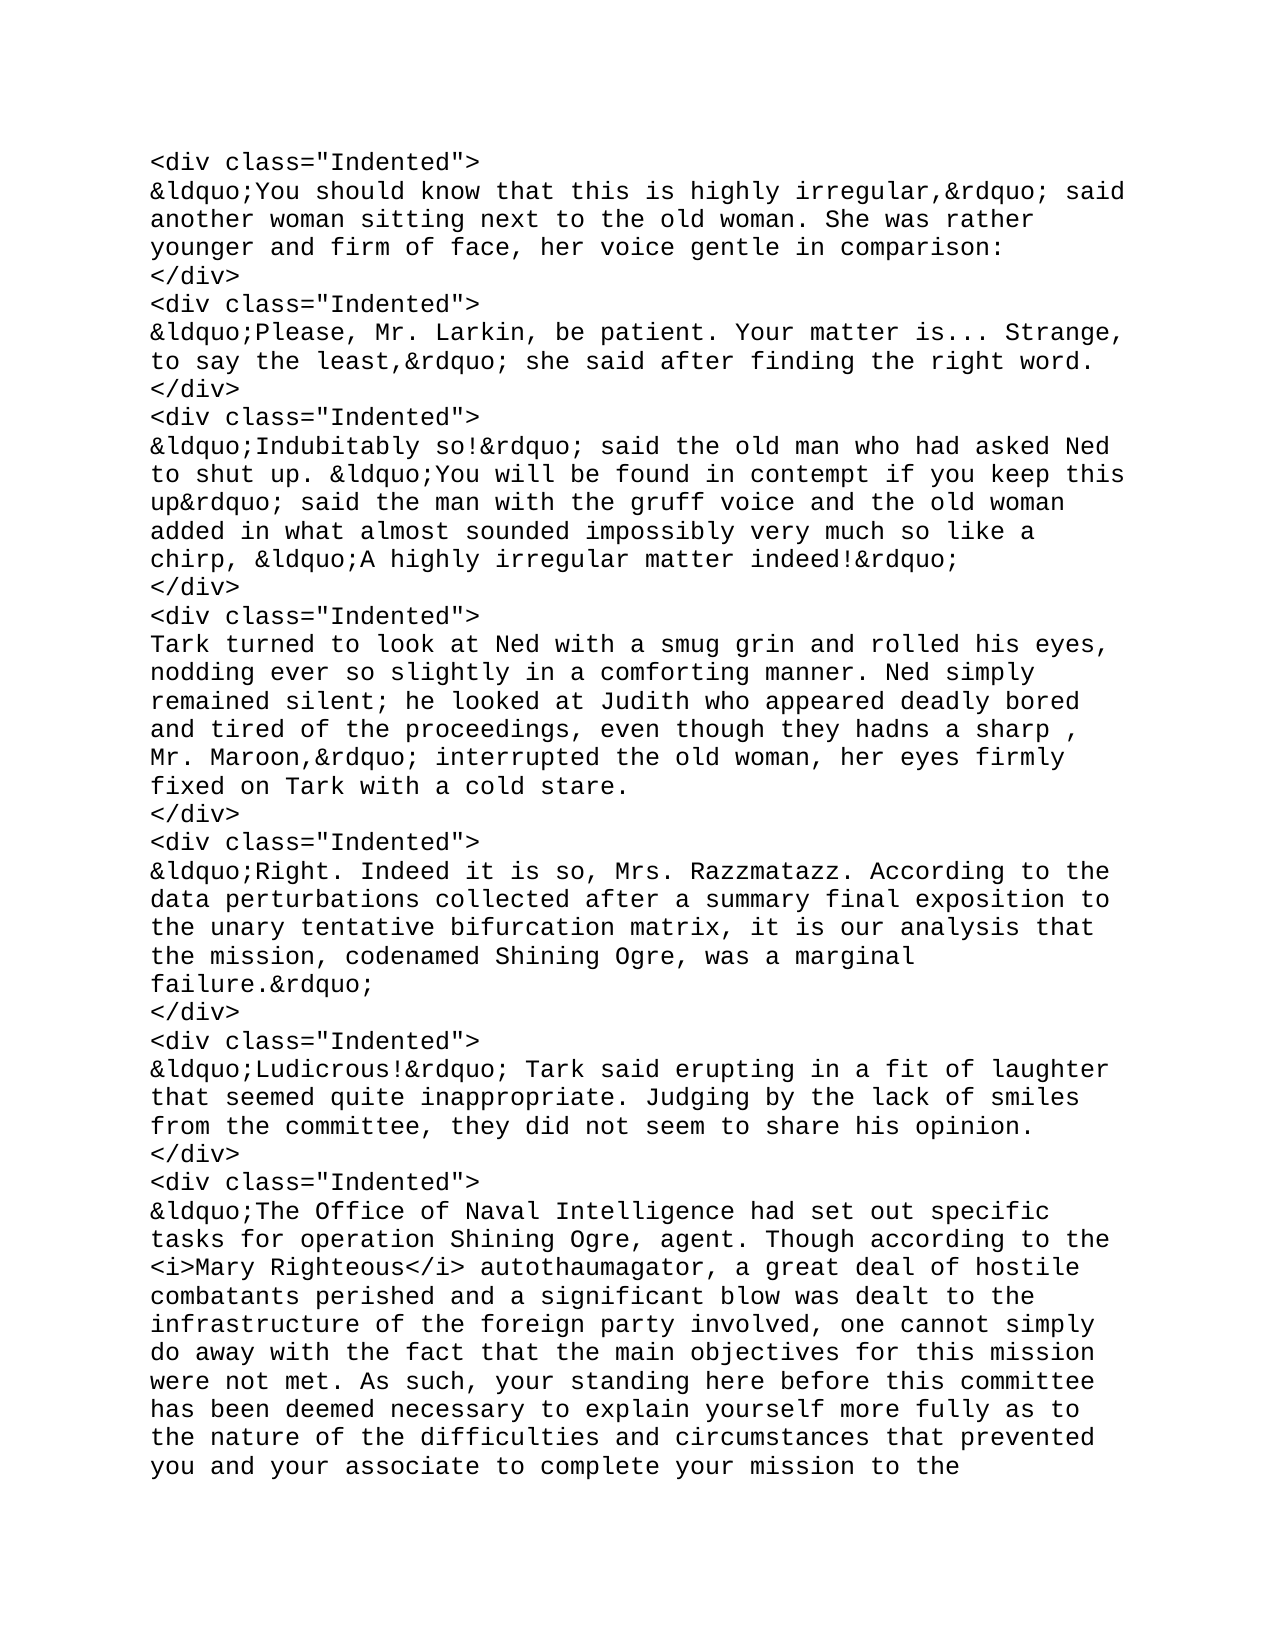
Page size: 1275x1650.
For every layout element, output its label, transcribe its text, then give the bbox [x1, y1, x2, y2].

text <div class="Indented"> [150, 1028, 1125, 1057]
text &ldquo;Ludicrous!&rdquo; Tark said erupting in a fit of laughter that seemed quite inappropriate. Judging by the lack of smiles from the committee, they did not seem to share his opinion. [150, 1057, 1125, 1142]
text &ldquo;The Office of Naval Intelligence had set out specific tasks for operation Shining Ogre, agent. Though according to the <i>Mary Righteous</i> autothaumagator, a great deal of hostile combatants perished and a significant blow was dealt to the infrastructure of the foreign party involved, one cannot simply do away with the fact that the main objectives for this mission were not met. As such, your standing here before this committee has been deemed necessary to explain yourself more fully as to the nature of the difficulties and circumstances that prevented you and your associate to complete your mission to the [150, 1198, 1125, 1482]
text <div class="Indented"> [150, 150, 1125, 178]
text <div class="Indented"> [150, 405, 1125, 433]
text </div> [150, 377, 1125, 405]
text </div> [150, 1000, 1125, 1028]
text </div> [150, 802, 1125, 830]
text <div class="Indented"> [150, 830, 1125, 858]
text &ldquo;You should know that this is highly irregular,&rdquo; said another woman sitting next to the old woman. She was rather younger and firm of face, her voice gentle in comparison: [150, 178, 1125, 263]
text &ldquo;Right. Indeed it is so, Mrs. Razzmatazz. According to the data perturbations collected after a summary final exposition to the unary tentative bifurcation matrix, it is our analysis that the mission, codenamed Shining Ogre, was a marginal failure.&rdquo; [150, 858, 1125, 1000]
text </div> [150, 575, 1125, 603]
text &ldquo;Indubitably so!&rdquo; said the old man who had asked Ned to shut up. &ldquo;You will be found in contempt if you keep this up&rdquo; said the man with the gruff voice and the old woman added in what almost sounded impossibly very much so like a chirp, &ldquo;A highly irregular matter indeed!&rdquo; [150, 433, 1125, 575]
text </div> [150, 1142, 1125, 1170]
text <div class="Indented"> [150, 1170, 1125, 1198]
text </div> [150, 263, 1125, 292]
text <div class="Indented"> [150, 292, 1125, 320]
text <div class="Indented"> [150, 603, 1125, 632]
text Tark turned to look at Ned with a smug grin and rolled his eyes, nodding ever so slightly in a comforting manner. Ned simply remained silent; he looked at Judith who appeared deadly bored and tired of the proceedings, even though they hadns a sharp , Mr. Maroon,&rdquo; interrupted the old woman, her eyes firmly fixed on Tark with a cold stare. [150, 632, 1125, 802]
text &ldquo;Please, Mr. Larkin, be patient. Your matter is... Strange, to say the least,&rdquo; she said after finding the right word. [150, 320, 1125, 377]
